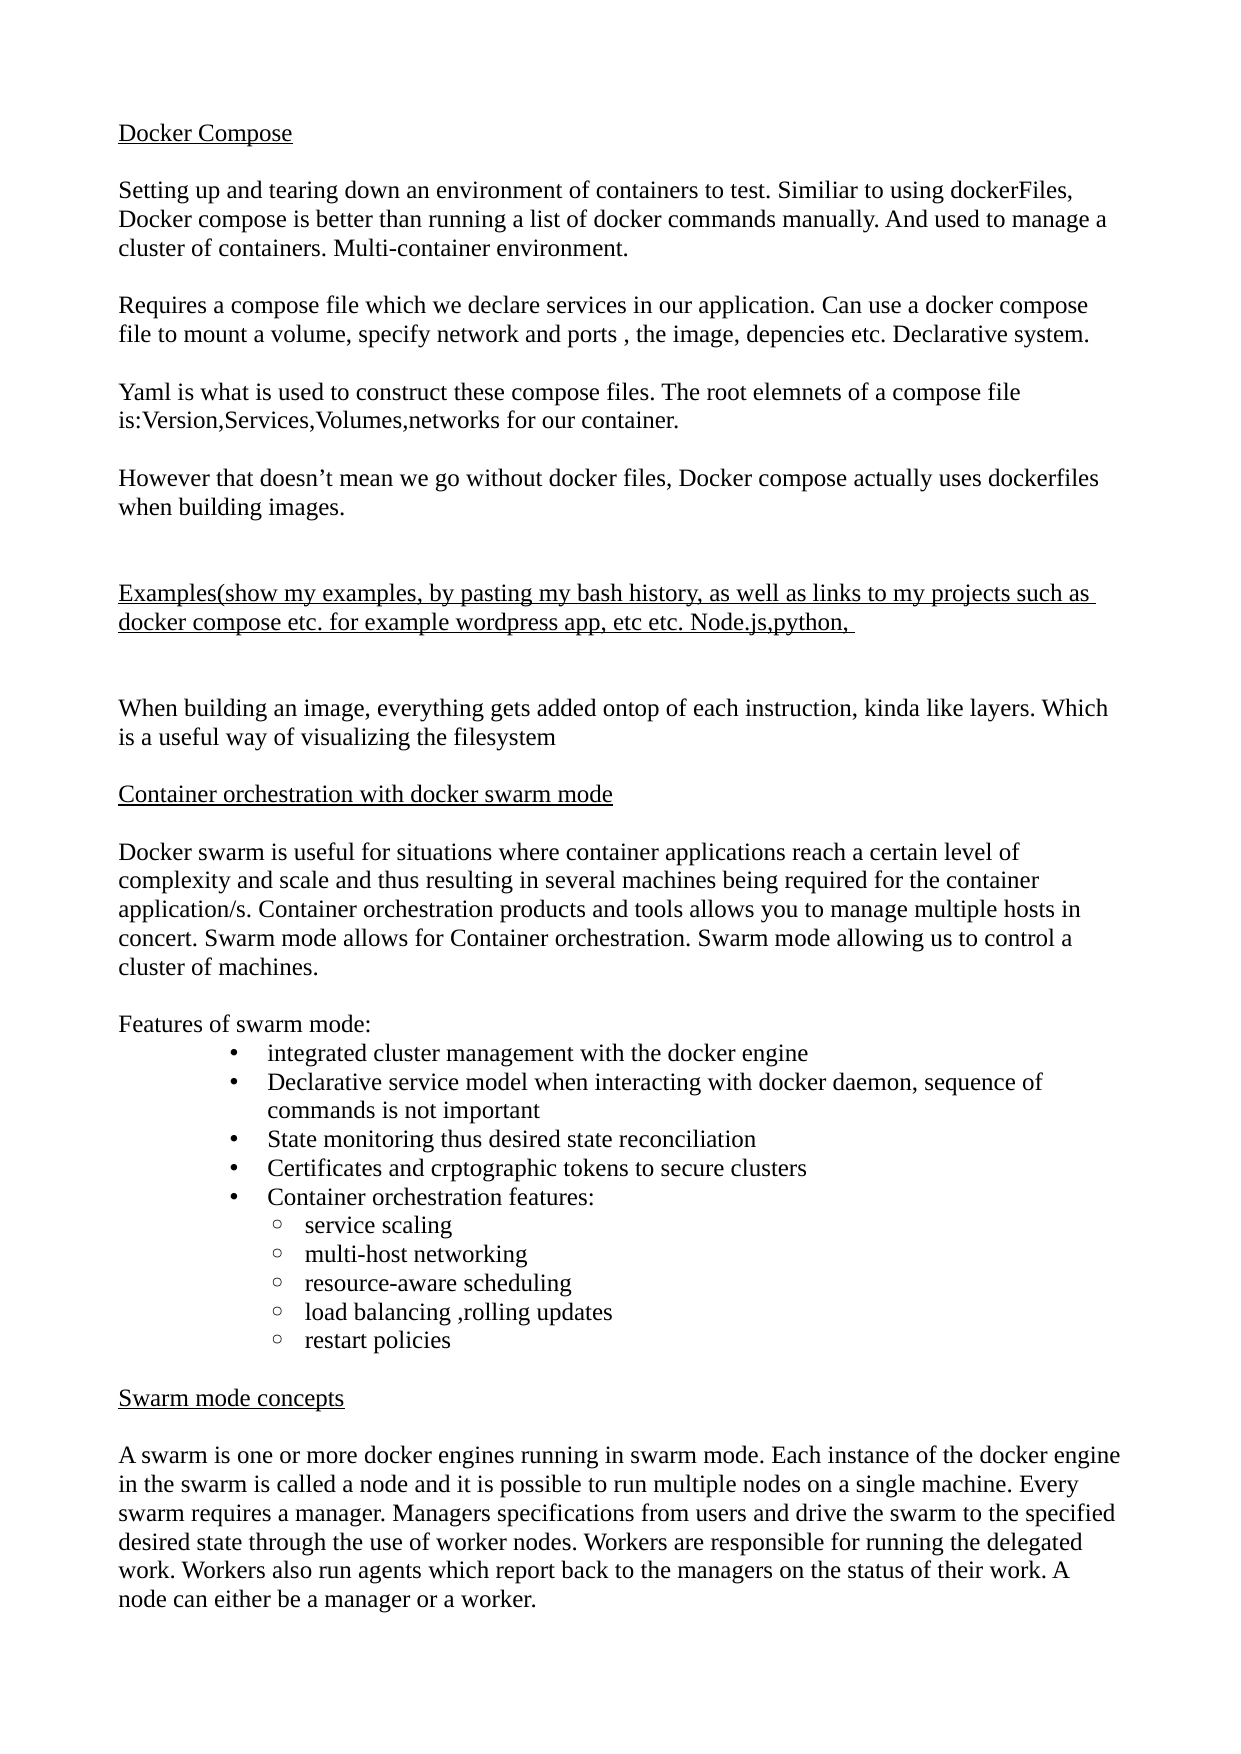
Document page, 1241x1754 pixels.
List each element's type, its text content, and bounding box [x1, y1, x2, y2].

text Docker Compose [118, 118, 1122, 147]
list State monitoring thus desired state reconciliation [229, 1124, 1122, 1153]
list load balancing ,rolling updates [267, 1297, 1122, 1326]
text Setting up and tearing down an environment of containers to test. Similiar to using dockerFiles, Docker compose is better than running a list of docker commands manually. And used to manage a cluster of containers. Multi-container environment. [118, 176, 1122, 262]
text Docker swarm is useful for situations where container applications reach a certain level of complexity and scale and thus resulting in several machines being required for the container application/s. Container orchestration products and tools allows you to manage multiple hosts in concert. Swarm mode allows for Container orchestration. Swarm mode allowing us to control a cluster of machines. [118, 837, 1122, 981]
list Container orchestration features: [229, 1182, 1122, 1211]
list restart policies [267, 1326, 1122, 1354]
list multi-host networking [267, 1239, 1122, 1268]
list service scaling [267, 1211, 1122, 1239]
text Container orchestration with docker swarm mode [118, 779, 1122, 808]
list integrated cluster management with the docker engine [229, 1038, 1122, 1067]
list Certificates and crptographic tokens to secure clusters [229, 1153, 1122, 1182]
text Examples(show my examples, by pasting my bash history, as well as links to my projects such as docker compose etc. for example wordpress app, etc etc. Node.js,python, [118, 578, 1122, 636]
list Declarative service model when interacting with docker daemon, sequence of commands is not important [229, 1067, 1122, 1124]
text A swarm is one or more docker engines running in swarm mode. Each instance of the docker engine in the swarm is called a node and it is possible to run multiple nodes on a single machine. Every swarm requires a manager. Managers specifications from users and drive the swarm to the specified desired state through the use of worker nodes. Workers are responsible for running the delegated work. Workers also run agents which report back to the managers on the status of their work. A node can either be a manager or a worker. [118, 1441, 1122, 1613]
text Requires a compose file which we declare services in our application. Can use a docker compose file to mount a volume, specify network and ports , the image, depencies etc. Declarative system. [118, 291, 1122, 348]
text Features of swarm mode: [118, 1009, 1122, 1038]
text Swarm mode concepts [118, 1383, 1122, 1412]
text Yaml is what is used to construct these compose files. The root elemnets of a compose file is:Version,Services,Volumes,networks for our container. [118, 377, 1122, 434]
list resource-aware scheduling [267, 1268, 1122, 1297]
text However that doesn’t mean we go without docker files, Docker compose actually uses dockerfiles when building images. [118, 463, 1122, 521]
text When building an image, everything gets added ontop of each instruction, kinda like layers. Which is a useful way of visualizing the filesystem [118, 693, 1122, 751]
